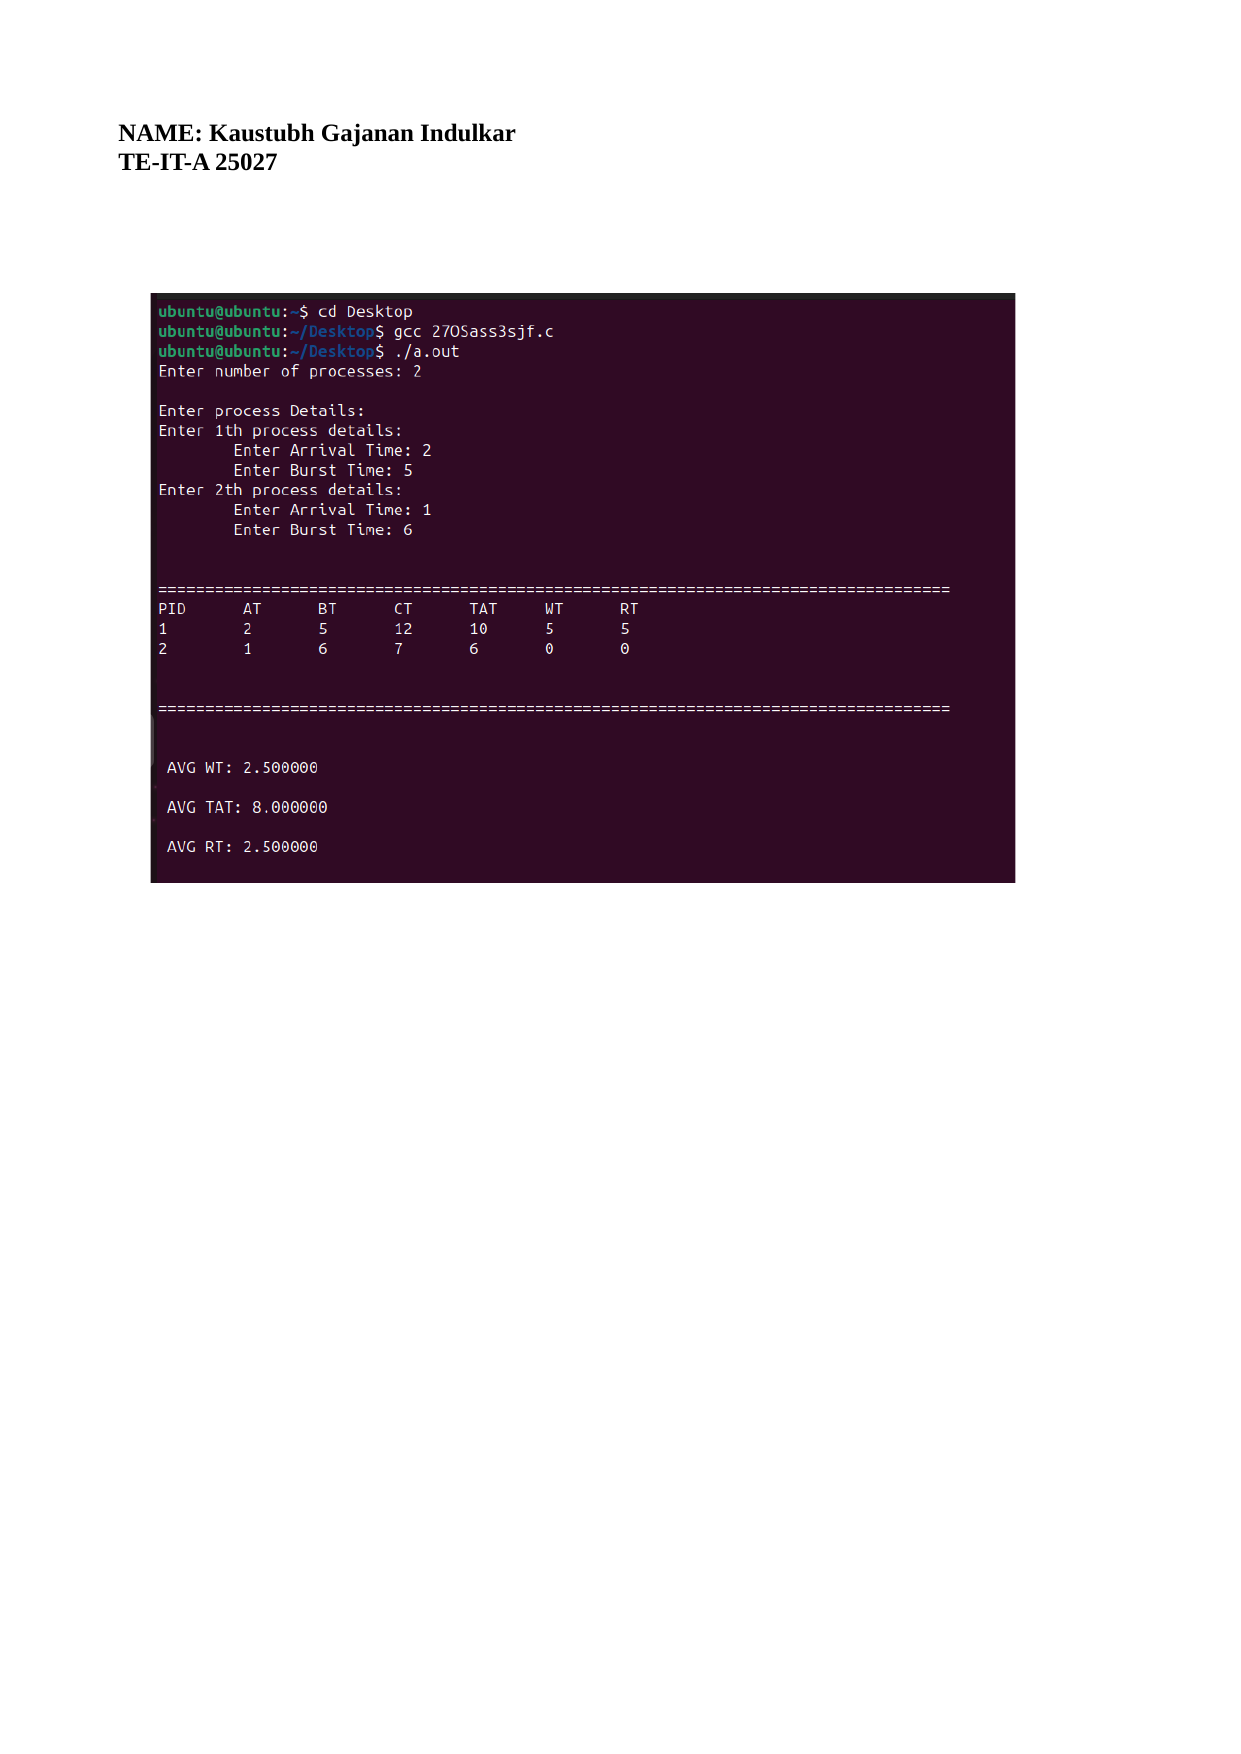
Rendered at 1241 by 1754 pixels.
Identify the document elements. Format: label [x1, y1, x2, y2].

picture [150, 293, 1016, 883]
